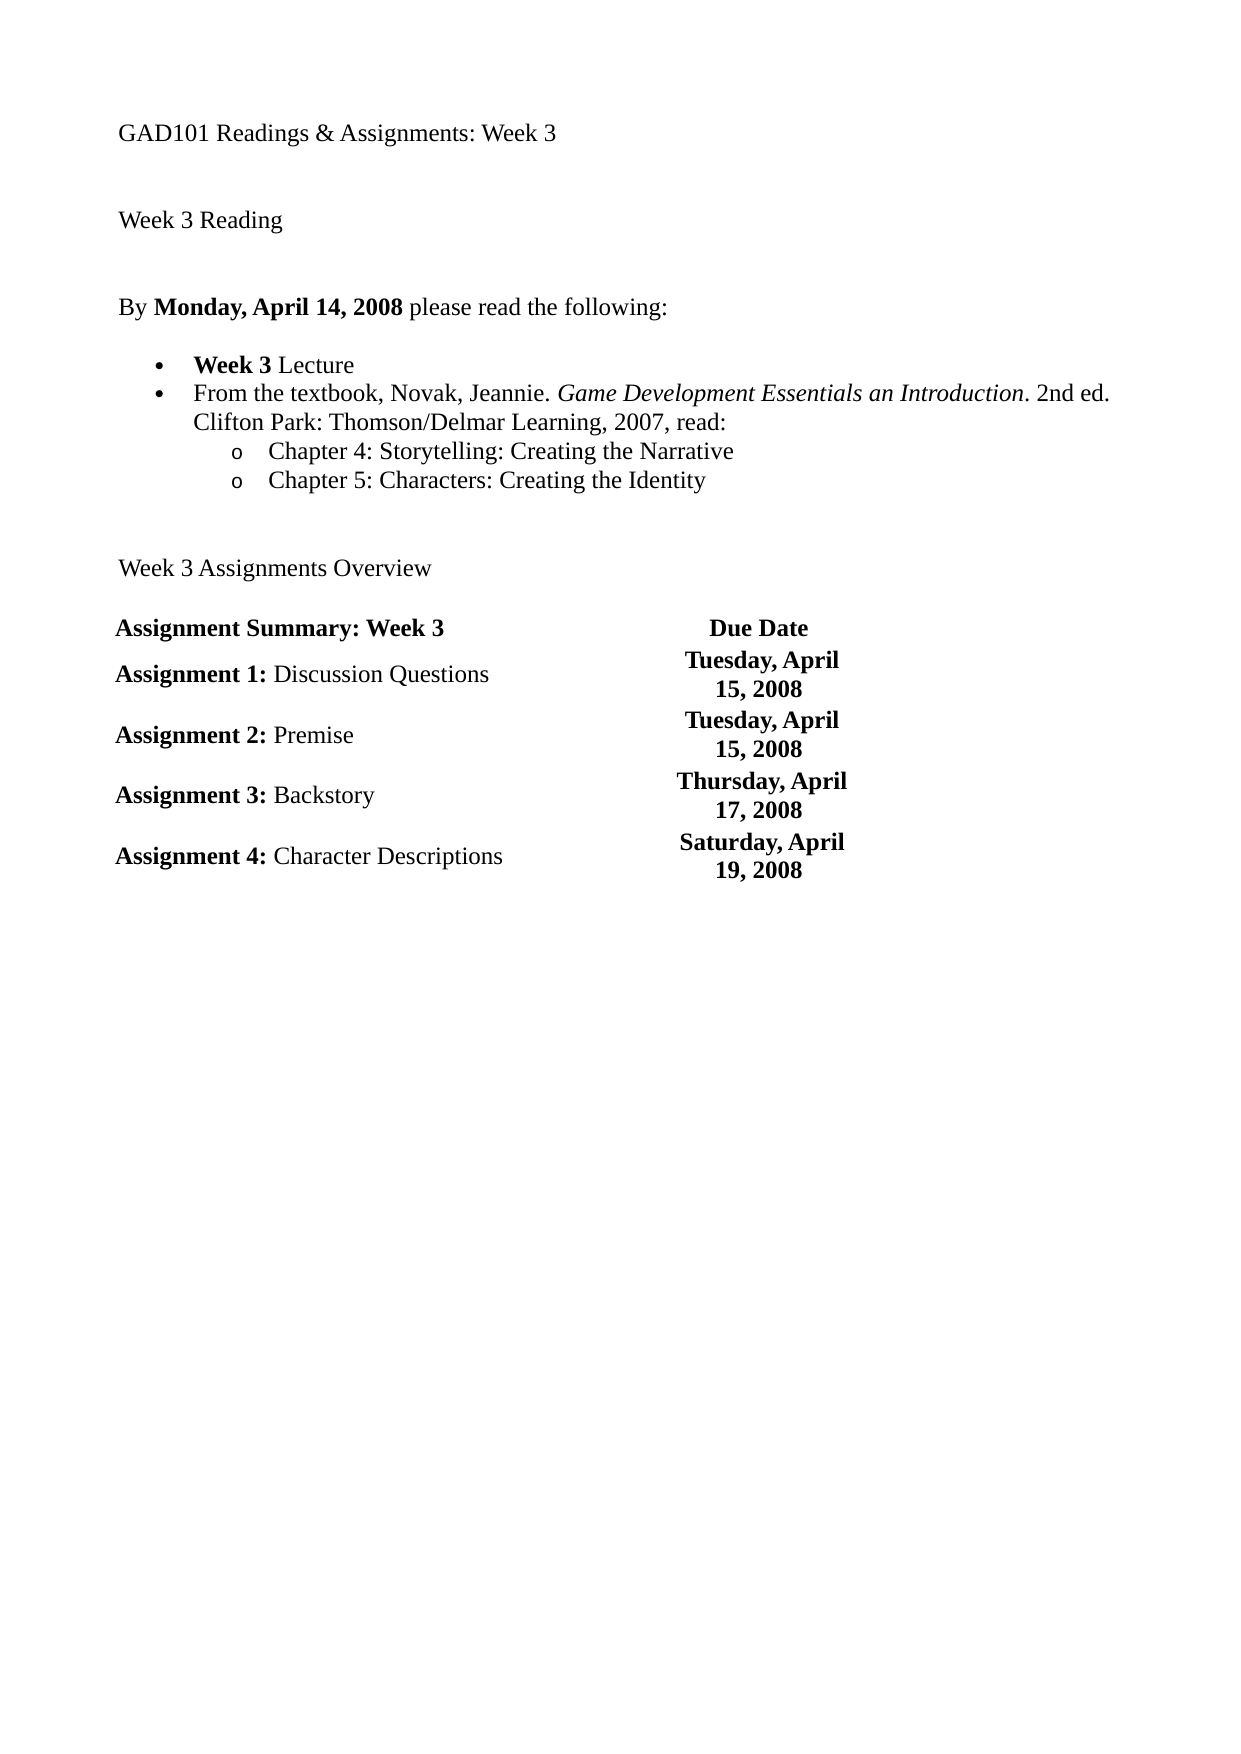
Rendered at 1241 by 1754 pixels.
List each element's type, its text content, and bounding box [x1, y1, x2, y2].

list Chapter 4: Storytelling: Creating the Narrative [231, 436, 1122, 466]
list From the textbook, Novak, Jeannie. Game Development Essentials an Introduction. 2nd ed. Clifton Park: Thomson/Delmar Learning, 2007, read: [156, 378, 1122, 436]
text GAD101 Readings & Assignments: Week 3 [118, 118, 1122, 147]
table_cell Assignment 3: Backstory [114, 765, 670, 825]
table_header Due Date [670, 611, 854, 643]
table_cell Saturday, April 19, 2008 [670, 825, 854, 886]
table_cell Assignment 4: Character Descriptions [114, 825, 670, 886]
text Week 3 Assignments Overview [118, 553, 1122, 582]
table_cell Assignment 2: Premise [114, 704, 670, 764]
table_cell Assignment 1: Discussion Questions [114, 643, 670, 704]
list Week 3 Lecture [156, 350, 1122, 378]
table_cell Tuesday, April 15, 2008 [670, 704, 854, 764]
text By Monday, April 14, 2008 please read the following: [118, 292, 1122, 321]
table_cell Thursday, April 17, 2008 [670, 765, 854, 825]
list Chapter 5: Characters: Creating the Identity [231, 466, 1122, 495]
table_cell Tuesday, April 15, 2008 [670, 643, 854, 704]
title Week 3 Reading [118, 205, 1122, 233]
table_header Assignment Summary: Week 3 [114, 611, 670, 643]
